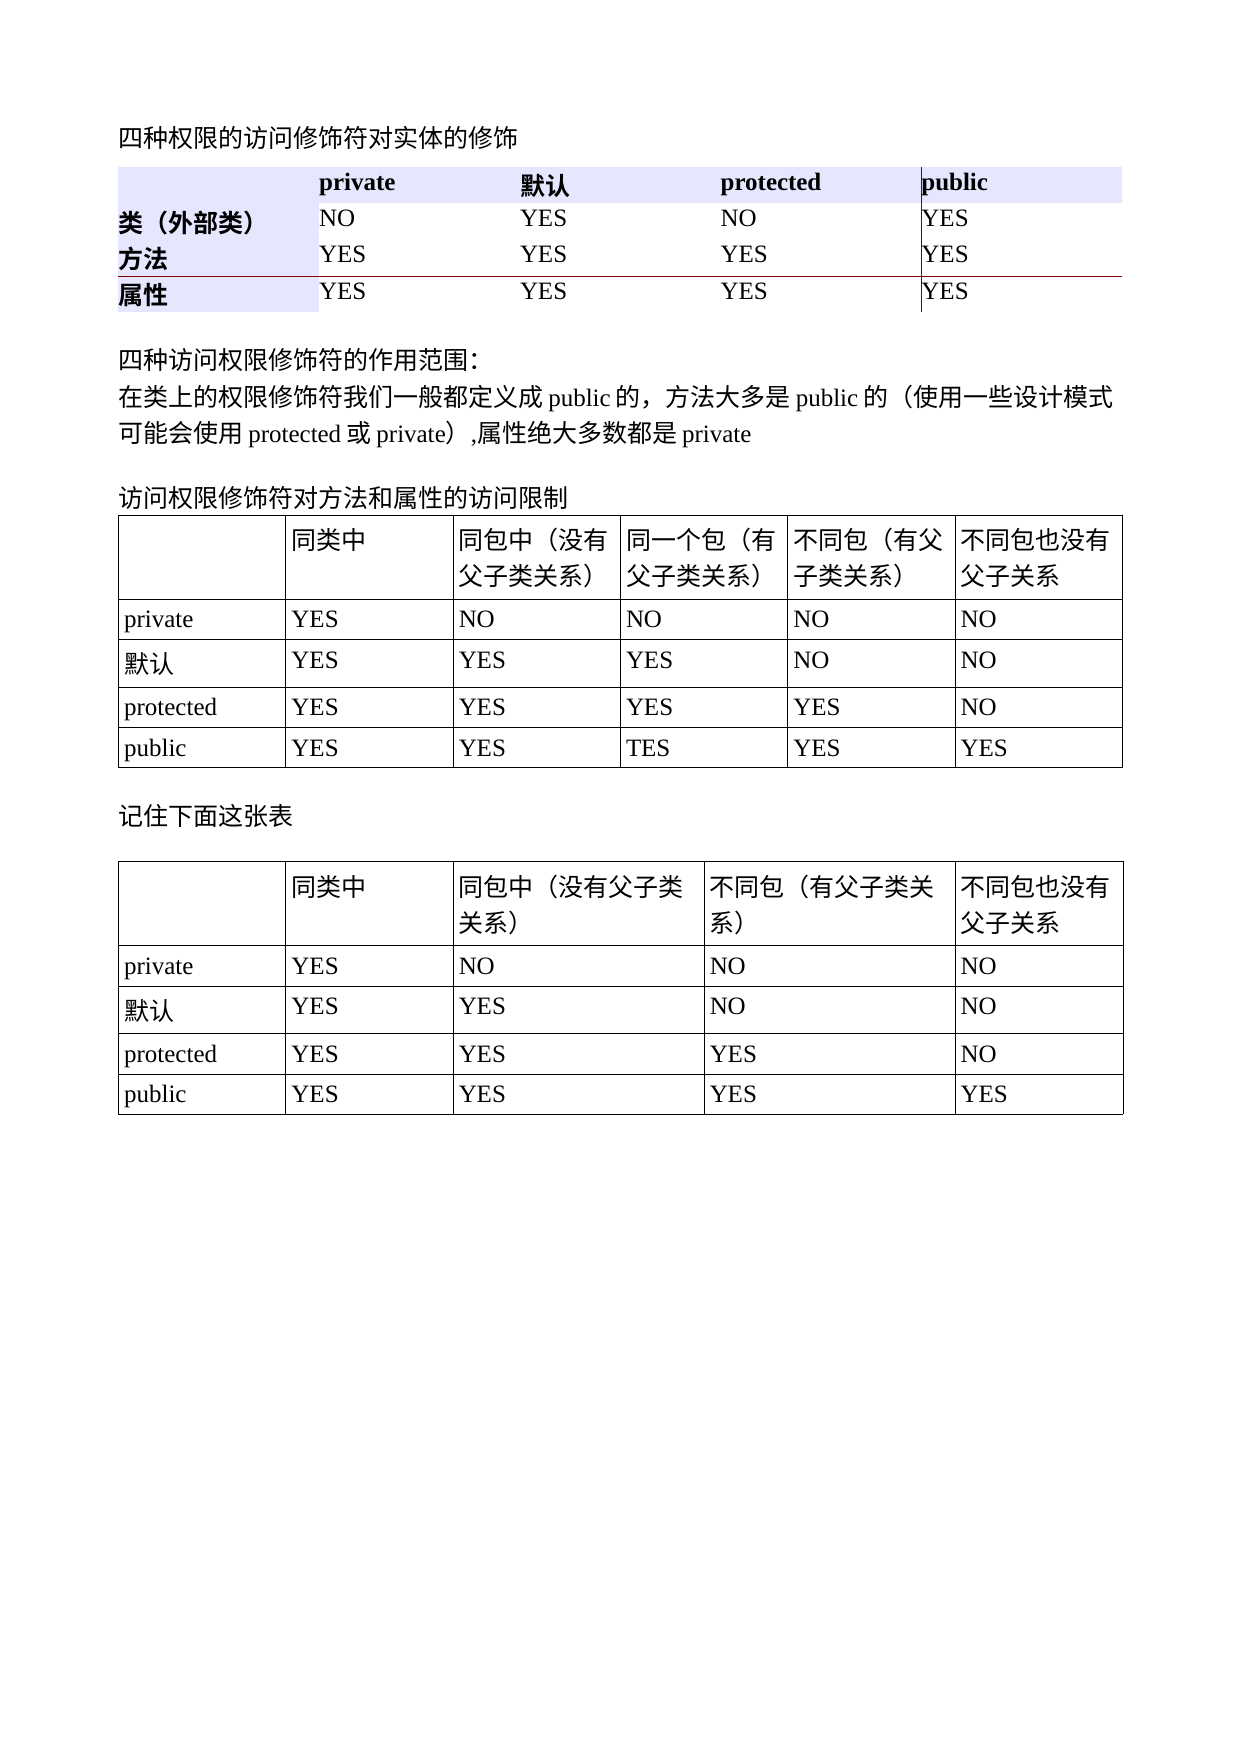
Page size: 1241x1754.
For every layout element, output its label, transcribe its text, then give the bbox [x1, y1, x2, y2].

table_cell 类（外部类） [118, 203, 319, 239]
table_cell YES [705, 1075, 955, 1114]
table_cell YES [286, 1034, 453, 1074]
table_cell YES [956, 1075, 1123, 1114]
table_header [119, 862, 285, 945]
table_header private [319, 167, 520, 203]
table_cell 默认 [119, 640, 285, 687]
table_cell YES [520, 277, 720, 312]
table_cell NO [956, 1034, 1123, 1074]
table_header 同类中 [286, 516, 453, 598]
table_header 默认 [520, 167, 720, 203]
table_cell YES [922, 277, 1122, 312]
table_cell NO [454, 600, 620, 639]
table_cell NO [956, 688, 1122, 727]
table_cell NO [788, 640, 955, 687]
table_cell YES [454, 688, 620, 727]
table_header 不同包也没有父子关系 [956, 862, 1123, 945]
table_header 同包中（没有父子类关系） [454, 516, 620, 598]
table_header [118, 167, 319, 203]
table_header 不同包（有父子类关系） [705, 862, 955, 945]
table_cell YES [286, 728, 453, 767]
table_cell YES [720, 277, 921, 312]
table_cell NO [319, 203, 520, 239]
table_header public [922, 167, 1122, 203]
table_cell YES [956, 728, 1122, 767]
table_cell NO [454, 946, 704, 986]
table_cell NO [705, 987, 955, 1033]
table_header [119, 516, 285, 598]
table_cell protected [119, 688, 285, 727]
table_cell YES [520, 239, 720, 276]
table_cell public [119, 728, 285, 767]
table_cell YES [922, 203, 1122, 239]
table_cell TES [621, 728, 787, 767]
table_cell NO [621, 600, 787, 639]
table_cell NO [956, 987, 1123, 1033]
table_cell YES [286, 640, 453, 687]
table_cell YES [286, 987, 453, 1033]
table_cell YES [319, 277, 520, 312]
table_cell NO [788, 600, 955, 639]
table_header 不同包（有父子类关系） [788, 516, 955, 598]
text 访问权限修饰符对方法和属性的访问限制 [118, 478, 1122, 514]
table_cell 属性 [118, 277, 319, 312]
text 在类上的权限修饰符我们一般都定义成public的，方法大多是public的（使用一些设计模式可能会使用protected或private）,属性绝大多数都是private [118, 377, 1122, 449]
table_header protected [720, 167, 921, 203]
table_cell NO [705, 946, 955, 986]
table_header 同包中（没有父子类关系） [454, 862, 704, 945]
table_cell NO [720, 203, 921, 239]
table_cell private [119, 946, 285, 986]
table_cell private [119, 600, 285, 639]
table_cell YES [286, 600, 453, 639]
table_cell YES [621, 640, 787, 687]
table_cell NO [956, 640, 1122, 687]
table_cell YES [454, 1075, 704, 1114]
table_cell YES [720, 239, 921, 276]
table_header 同一个包（有父子类关系） [621, 516, 787, 598]
table_cell YES [788, 728, 955, 767]
table_header 同类中 [286, 862, 453, 945]
table_cell YES [922, 239, 1122, 276]
text 四种访问权限修饰符的作用范围： [118, 341, 1122, 377]
table_cell YES [454, 987, 704, 1033]
text 四种权限的访问修饰符对实体的修饰 [118, 118, 1122, 154]
table_cell YES [705, 1034, 955, 1074]
table_cell public [119, 1075, 285, 1114]
table_cell YES [454, 728, 620, 767]
table_cell 默认 [119, 987, 285, 1033]
table_cell YES [286, 1075, 453, 1114]
table_cell YES [788, 688, 955, 727]
table_cell YES [454, 1034, 704, 1074]
table_cell YES [621, 688, 787, 727]
table_cell 方法 [118, 239, 319, 276]
table_cell YES [454, 640, 620, 687]
table_cell YES [286, 946, 453, 986]
table_cell YES [520, 203, 720, 239]
table_cell protected [119, 1034, 285, 1074]
table_cell YES [286, 688, 453, 727]
table_cell YES [319, 239, 520, 276]
text 记住下面这张表 [118, 796, 1122, 832]
table_cell NO [956, 600, 1122, 639]
table_cell NO [956, 946, 1123, 986]
table_header 不同包也没有父子关系 [956, 516, 1122, 598]
